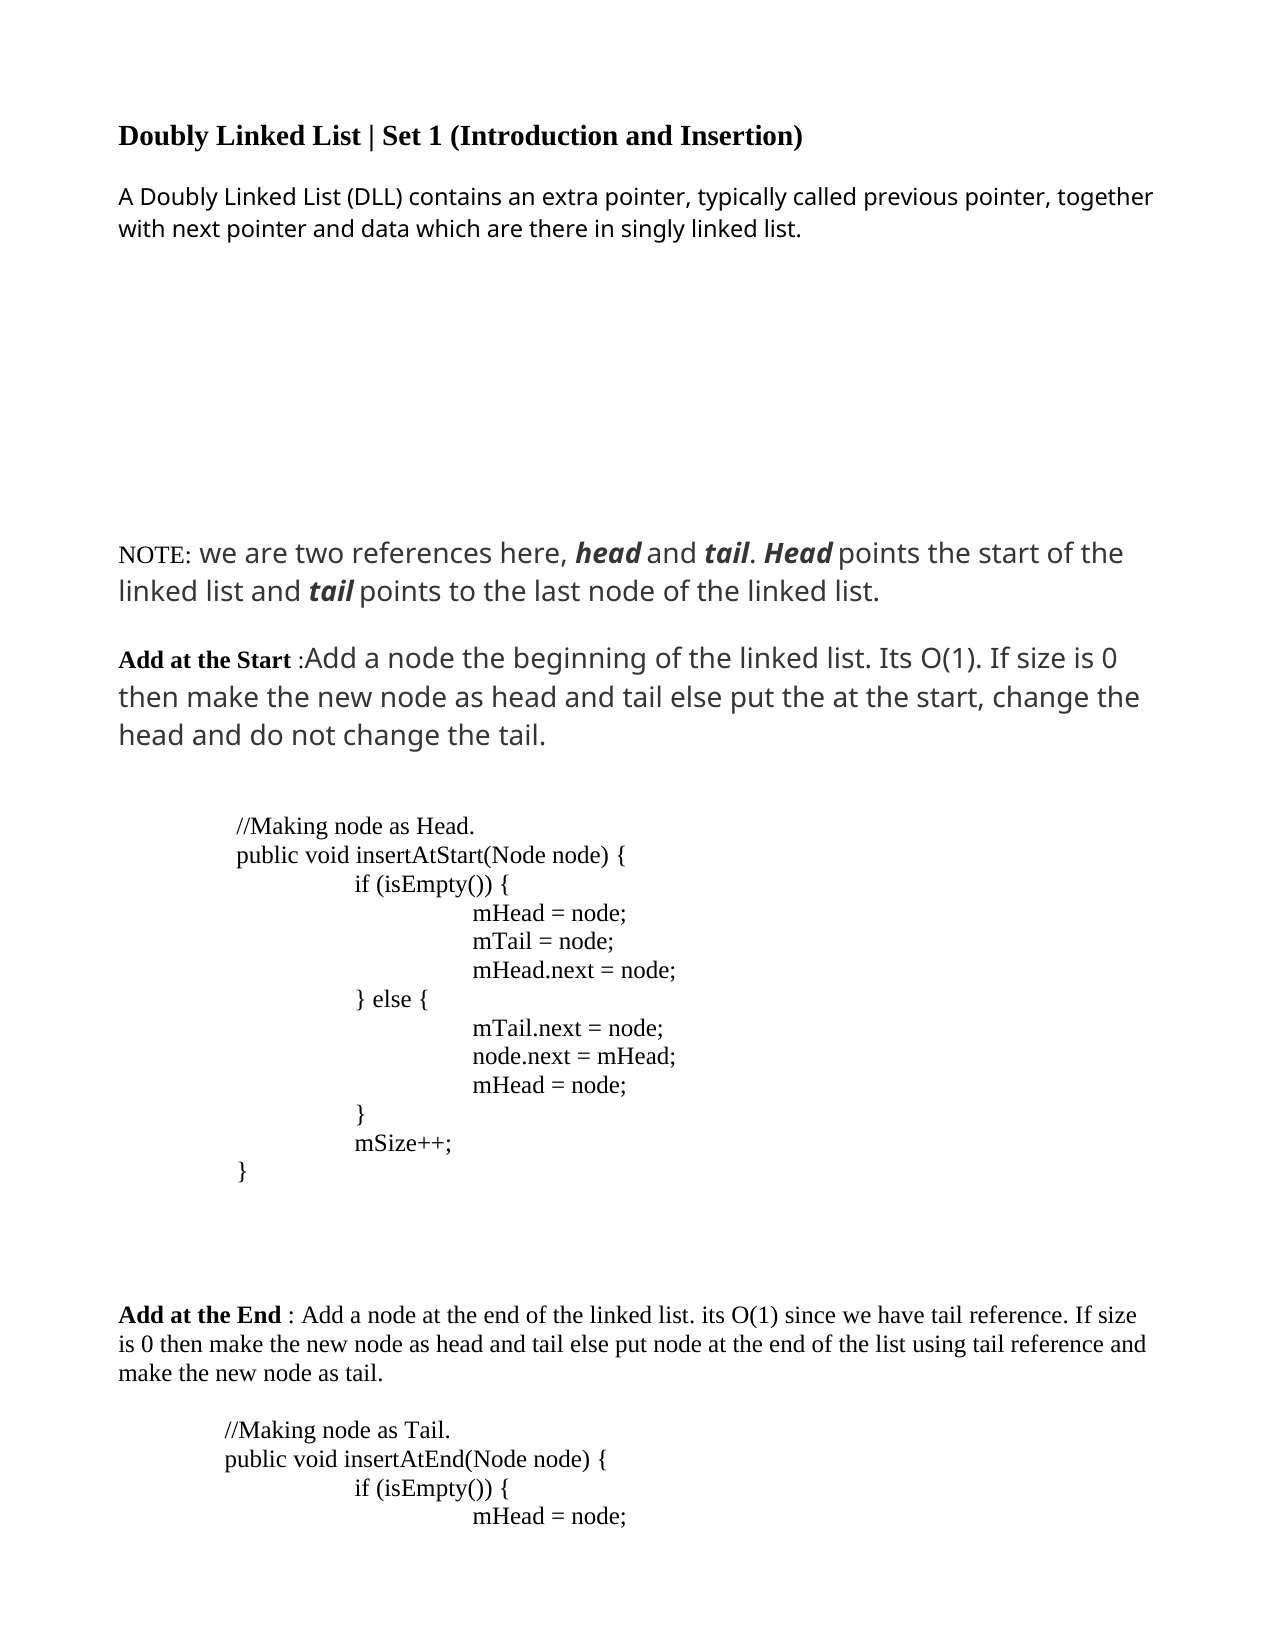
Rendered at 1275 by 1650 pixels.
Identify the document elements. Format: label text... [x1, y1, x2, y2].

text node.next = mHead; [118, 1041, 1157, 1070]
text Doubly Linked List | Set 1 (Introduction and Insertion) [118, 118, 1157, 152]
text mHead = node; [118, 1501, 1157, 1530]
text public void insertAtEnd(Node node) { [118, 1444, 1157, 1473]
text A Doubly Linked List (DLL) contains an extra pointer, typically called previous pointer, together with next pointer and data which are there in singly linked list. [118, 180, 1157, 244]
text //Making node as Tail. [118, 1415, 1157, 1444]
text mTail = node; [118, 926, 1157, 955]
text if (isEmpty()) { [118, 869, 1157, 898]
text mSize++; [118, 1128, 1157, 1156]
text //Making node as Head. [118, 811, 1157, 840]
text mTail.next = node; [118, 1013, 1157, 1041]
text } [118, 1156, 1157, 1185]
text mHead.next = node; [118, 955, 1157, 984]
text mHead = node; [118, 1070, 1157, 1099]
text } else { [118, 984, 1157, 1013]
text Add at the End : Add a node at the end of the linked list. its O(1) since we have tail ref­er­ence. If size is 0 then make the new node as head and tail else put node at the end of the list using tail ref­er­ence and make the new node as tail. [118, 1300, 1157, 1386]
text } [118, 1099, 1157, 1128]
text NOTE: we are two ref­er­ences here, head and tail. Head points the start of the linked list and tail points to the last node of the linked list. [118, 533, 1157, 610]
text mHead = node; [118, 898, 1157, 926]
text Add at the Start :Add a node the begin­ning of the linked list. Its O(1). If size is 0 then make the new node as head and tail else put the at the start, change the head and do not change the tail. [118, 639, 1157, 754]
text public void insertAtStart(Node node) { [118, 840, 1157, 869]
text if (isEmpty()) { [118, 1473, 1157, 1501]
